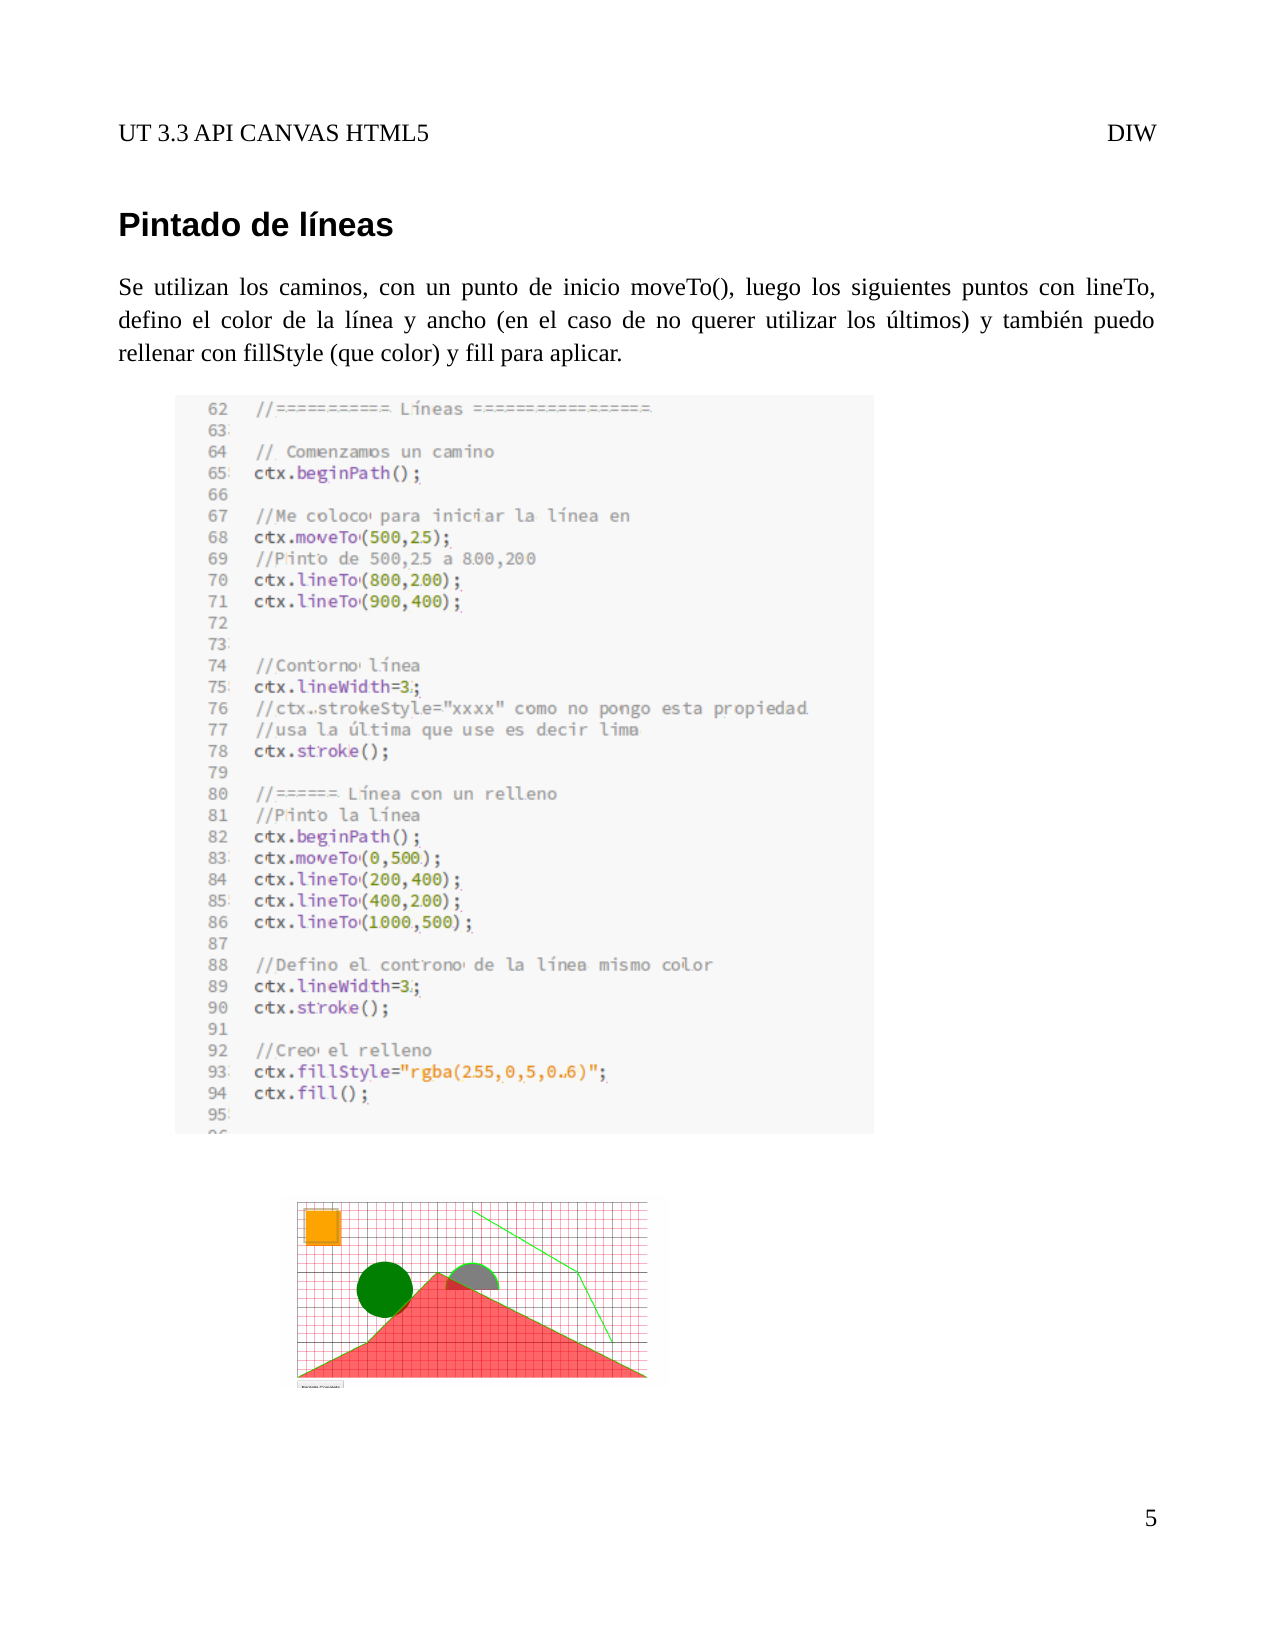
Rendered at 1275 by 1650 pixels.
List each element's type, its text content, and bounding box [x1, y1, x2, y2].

picture [175, 395, 875, 1134]
subtitle Pintado de líneas [118, 205, 1157, 244]
text Se utilizan los caminos, con un punto de inicio moveTo(), luego los siguientes puntos con lineTo, defino el color de la línea y ancho (en el caso de no querer utilizar los últimos) y también puedo rellenar con fillStyle (que color) y fill para aplicar. [118, 272, 1157, 367]
picture [281, 1195, 669, 1388]
